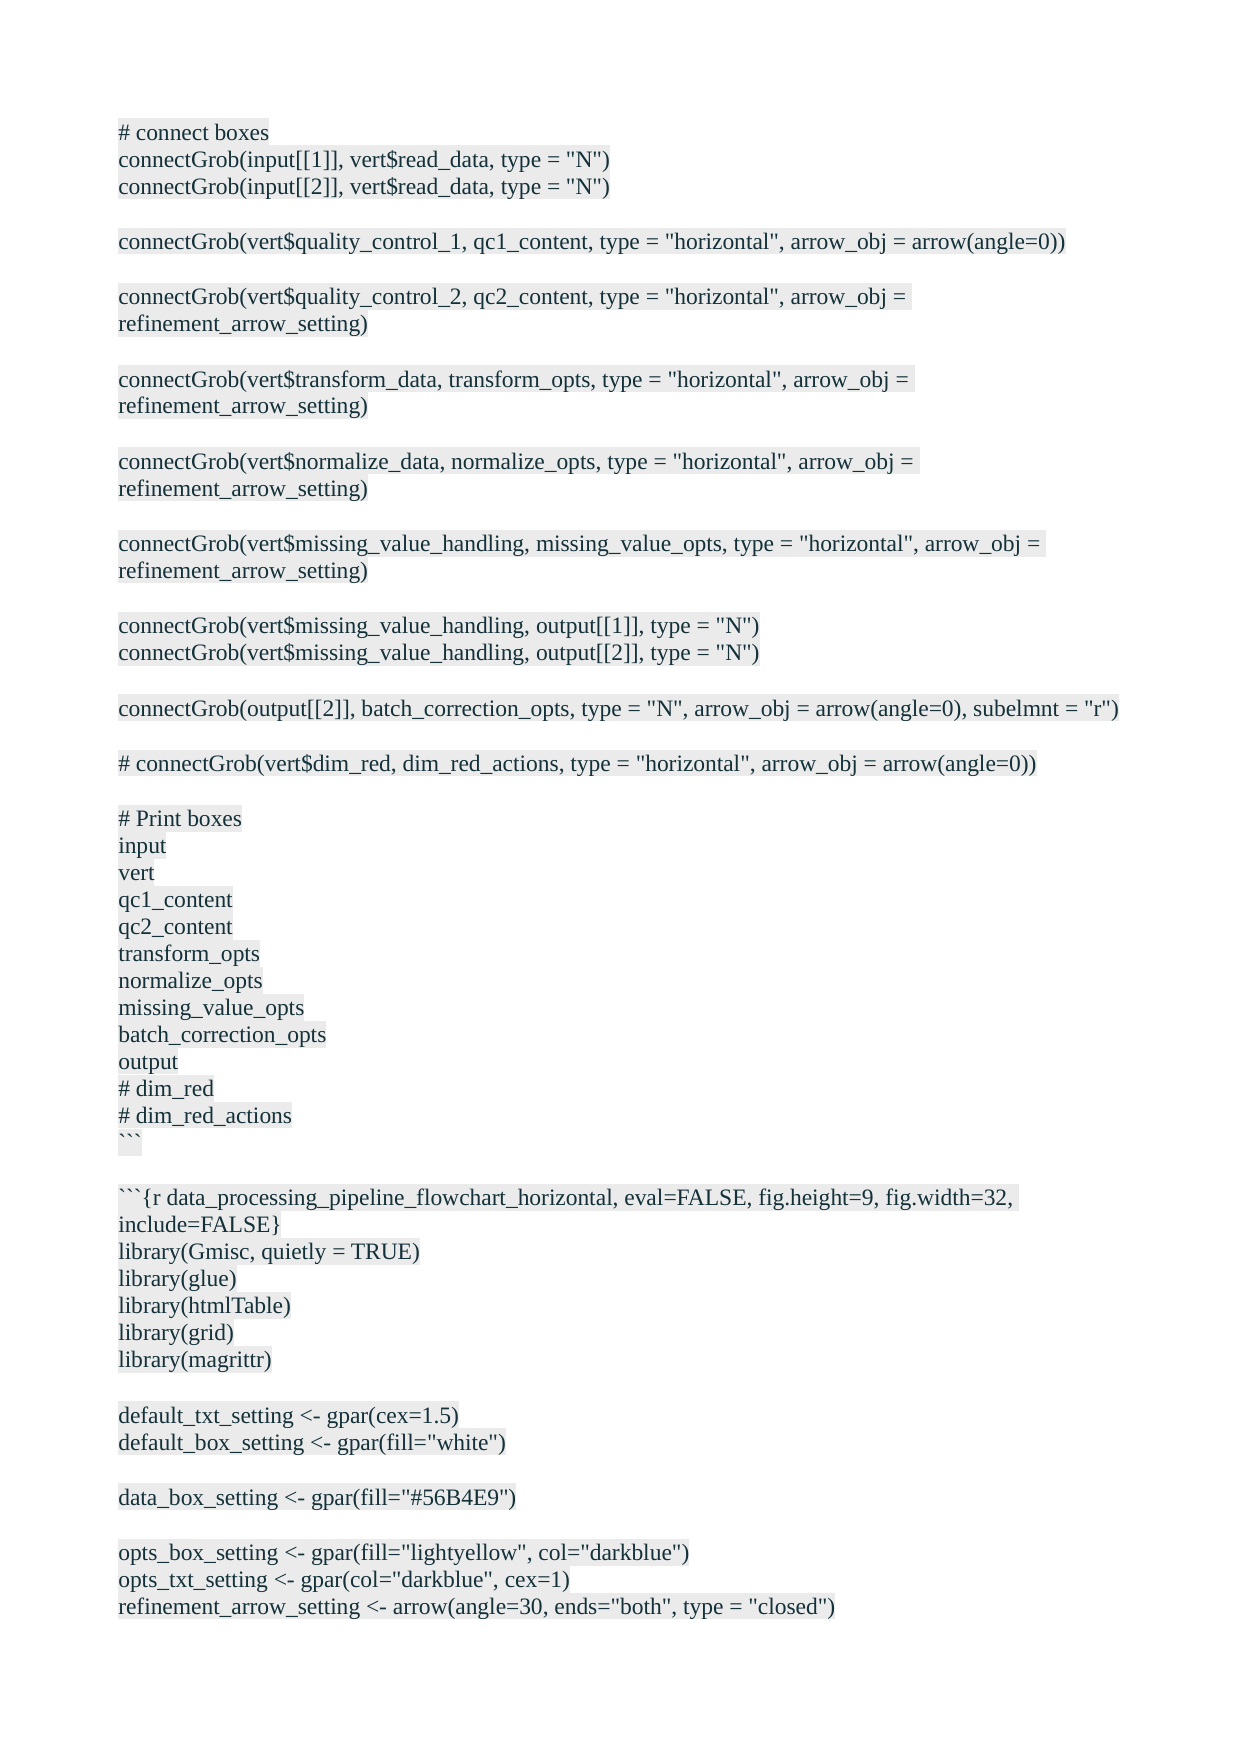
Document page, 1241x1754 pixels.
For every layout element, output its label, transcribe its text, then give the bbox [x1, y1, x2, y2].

text connectGrob(input[[1]], vert$read_data, type = "N") [118, 145, 1122, 172]
text connectGrob(vert$transform_data, transform_opts, type = "horizontal", arrow_obj = refinement_arrow_setting) [118, 365, 1122, 419]
text connectGrob(input[[2]], vert$read_data, type = "N") [118, 172, 1122, 199]
text input [118, 832, 1122, 859]
text default_txt_setting <- gpar(cex=1.5) [118, 1401, 1122, 1428]
text # connect boxes [118, 118, 1122, 145]
text opts_txt_setting <- gpar(col="darkblue", cex=1) [118, 1566, 1122, 1593]
text library(magrittr) [118, 1346, 1122, 1373]
text ``` [118, 1128, 1122, 1156]
text qc1_content [118, 886, 1122, 913]
text ```{r data_processing_pipeline_flowchart_horizontal, eval=FALSE, fig.height=9, fig.width=32, include=FALSE} [118, 1184, 1122, 1238]
text # dim_red_actions [118, 1102, 1122, 1128]
text connectGrob(vert$quality_control_1, qc1_content, type = "horizontal", arrow_obj = arrow(angle=0)) [118, 227, 1122, 254]
text connectGrob(vert$quality_control_2, qc2_content, type = "horizontal", arrow_obj = refinement_arrow_setting) [118, 283, 1122, 337]
text batch_correction_opts [118, 1021, 1122, 1048]
text connectGrob(vert$missing_value_handling, output[[1]], type = "N") [118, 612, 1122, 639]
text vert [118, 859, 1122, 886]
text default_box_setting <- gpar(fill="white") [118, 1428, 1122, 1455]
text normalize_opts [118, 967, 1122, 994]
text # dim_red [118, 1074, 1122, 1102]
text connectGrob(output[[2]], batch_correction_opts, type = "N", arrow_obj = arrow(angle=0), subelmnt = "r") [118, 694, 1122, 721]
text output [118, 1048, 1122, 1074]
text transform_opts [118, 940, 1122, 967]
text library(grid) [118, 1319, 1122, 1346]
text library(Gmisc, quietly = TRUE) [118, 1238, 1122, 1265]
text missing_value_opts [118, 994, 1122, 1021]
text qc2_content [118, 913, 1122, 940]
text # connectGrob(vert$dim_red, dim_red_actions, type = "horizontal", arrow_obj = arrow(angle=0)) [118, 749, 1122, 776]
text opts_box_setting <- gpar(fill="lightyellow", col="darkblue") [118, 1539, 1122, 1566]
text connectGrob(vert$normalize_data, normalize_opts, type = "horizontal", arrow_obj = refinement_arrow_setting) [118, 447, 1122, 501]
text refinement_arrow_setting <- arrow(angle=30, ends="both", type = "closed") [118, 1593, 1122, 1619]
text connectGrob(vert$missing_value_handling, output[[2]], type = "N") [118, 639, 1122, 666]
text library(htmlTable) [118, 1292, 1122, 1319]
text connectGrob(vert$missing_value_handling, missing_value_opts, type = "horizontal", arrow_obj = refinement_arrow_setting) [118, 529, 1122, 583]
text data_box_setting <- gpar(fill="#56B4E9") [118, 1483, 1122, 1510]
text # Print boxes [118, 805, 1122, 832]
text library(glue) [118, 1265, 1122, 1292]
